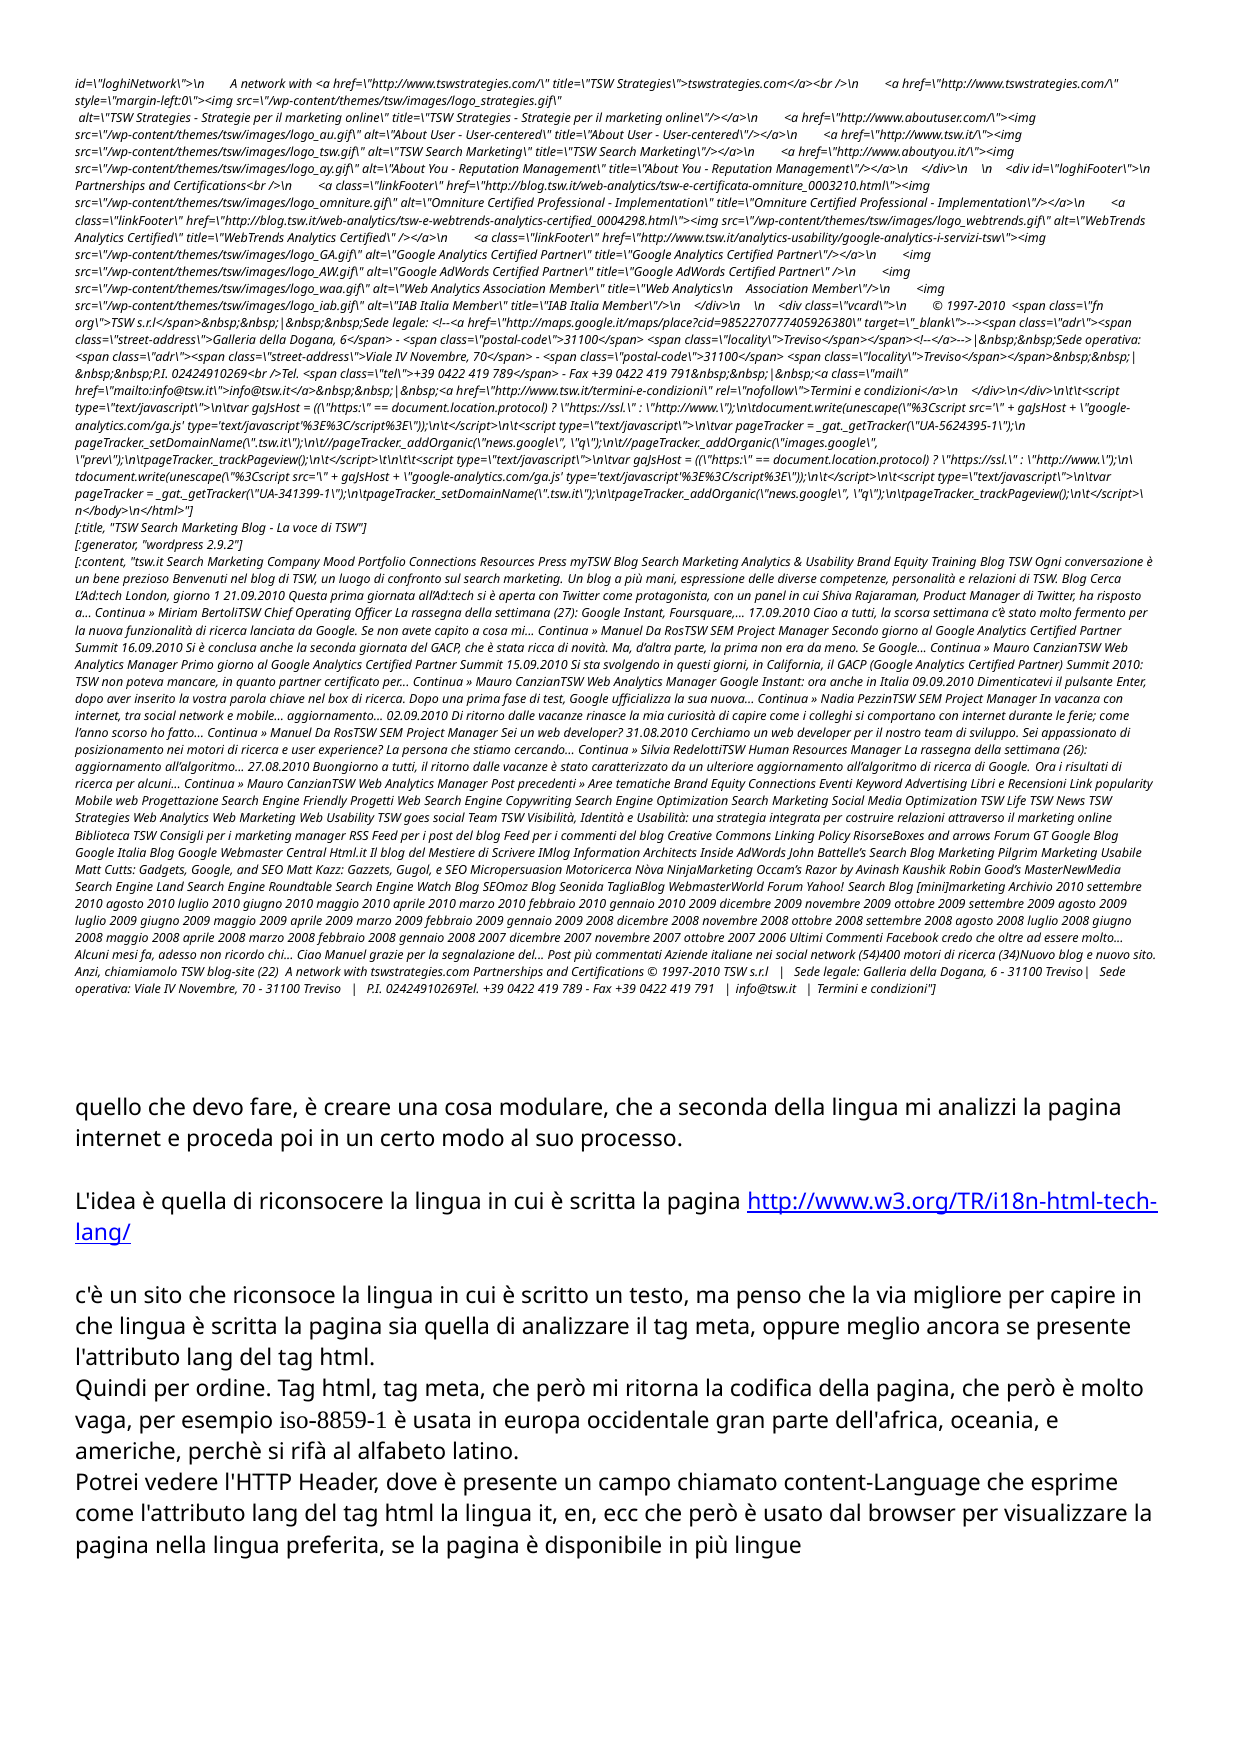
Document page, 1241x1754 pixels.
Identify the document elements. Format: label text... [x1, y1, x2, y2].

text L'idea è quella di riconsocere la lingua in cui è scritta la pagina http://www.w3.org/TR/i18n-html-tech-lang/ [75, 1185, 1162, 1247]
text [:title, "TSW Search Marketing Blog - La voce di TSW"] [75, 519, 1162, 536]
text c'è un sito che riconsoce la lingua in cui è scritto un testo, ma penso che la via migliore per capire in che lingua è scritta la pagina sia quella di analizzare il tag meta, oppure meglio ancora se presente l'attributo lang del tag html. [75, 1279, 1162, 1372]
text alt=\"TSW Strategies - Strategie per il marketing online\" title=\"TSW Strategies - Strategie per il marketing online\"/></a>\n <a href=\"http://www.aboutuser.com/\"><img src=\"/wp-content/themes/tsw/images/logo_au.gif\" alt=\"About User - User-centered\" title=\"About User - User-centered\"/></a>\n <a href=\"http://www.tsw.it/\"><img src=\"/wp-content/themes/tsw/images/logo_tsw.gif\" alt=\"TSW Search Marketing\" title=\"TSW Search Marketing\"/></a>\n <a href=\"http://www.aboutyou.it/\"><img src=\"/wp-content/themes/tsw/images/logo_ay.gif\" alt=\"About You - Reputation Management\" title=\"About You - Reputation Management\"/></a>\n </div>\n \n <div id=\"loghiFooter\">\n Partnerships and Certifications<br />\n <a class=\"linkFooter\" href=\"http://blog.tsw.it/web-analytics/tsw-e-certificata-omniture_0003210.html\"><img src=\"/wp-content/themes/tsw/images/logo_omniture.gif\" alt=\"Omniture Certified Professional - Implementation\" title=\"Omniture Certified Professional - Implementation\"/></a>\n <a class=\"linkFooter\" href=\"http://blog.tsw.it/web-analytics/tsw-e-webtrends-analytics-certified_0004298.html\"><img src=\"/wp-content/themes/tsw/images/logo_webtrends.gif\" alt=\"WebTrends Analytics Certified\" title=\"WebTrends Analytics Certified\" /></a>\n <a class=\"linkFooter\" href=\"http://www.tsw.it/analytics-usability/google-analytics-i-servizi-tsw\"><img src=\"/wp-content/themes/tsw/images/logo_GA.gif\" alt=\"Google Analytics Certified Partner\" title=\"Google Analytics Certified Partner\"/></a>\n <img src=\"/wp-content/themes/tsw/images/logo_AW.gif\" alt=\"Google AdWords Certified Partner\" title=\"Google AdWords Certified Partner\" />\n <img src=\"/wp-content/themes/tsw/images/logo_waa.gif\" alt=\"Web Analytics Association Member\" title=\"Web Analytics\n Association Member\"/>\n <img src=\"/wp-content/themes/tsw/images/logo_iab.gif\" alt=\"IAB Italia Member\" title=\"IAB Italia Member\"/>\n </div>\n \n <div class=\"vcard\">\n © 1997-2010 <span class=\"fn org\">TSW s.r.l</span>&nbsp;&nbsp;|&nbsp;&nbsp;Sede legale: <!--<a href=\"http://maps.google.it/maps/place?cid=9852270777405926380\" target=\"_blank\">--><span class=\"adr\"><span class=\"street-address\">Galleria della Dogana, 6</span> - <span class=\"postal-code\">31100</span> <span class=\"locality\">Treviso</span></span><!--</a>-->|&nbsp;&nbsp;Sede operativa: <span class=\"adr\"><span class=\"street-address\">Viale IV Novembre, 70</span> - <span class=\"postal-code\">31100</span> <span class=\"locality\">Treviso</span></span>&nbsp;&nbsp;|&nbsp;&nbsp;P.I. 02424910269<br />Tel. <span class=\"tel\">+39 0422 419 789</span> - Fax +39 0422 419 791&nbsp;&nbsp;|&nbsp;<a class=\"mail\" href=\"mailto:info@tsw.it\">info@tsw.it</a>&nbsp;&nbsp;|&nbsp;<a href=\"http://www.tsw.it/termini-e-condizioni\" rel=\"nofollow\">Termini e condizioni</a>\n </div>\n</div>\n\t\t<script type=\"text/javascript\">\n\tvar gaJsHost = ((\"https:\" == document.location.protocol) ? \"https://ssl.\" : \"http://www.\");\n\tdocument.write(unescape(\"%3Cscript src='\" + gaJsHost + \"google-analytics.com/ga.js' type='text/javascript'%3E%3C/script%3E\"));\n\t</script>\n\t<script type=\"text/javascript\">\n\tvar pageTracker = _gat._getTracker(\"UA-5624395-1\");\n pageTracker._setDomainName(\".tsw.it\");\n\t//pageTracker._addOrganic(\"news.google\", \"q\");\n\t//pageTracker._addOrganic(\"images.google\", \"prev\");\n\tpageTracker._trackPageview();\n\t</script>\t\n\t\t<script type=\"text/javascript\">\n\tvar gaJsHost = ((\"https:\" == document.location.protocol) ? \"https://ssl.\" : \"http://www.\");\n\tdocument.write(unescape(\"%3Cscript src='\" + gaJsHost + \"google-analytics.com/ga.js' type='text/javascript'%3E%3C/script%3E\"));\n\t</script>\n\t<script type=\"text/javascript\">\n\tvar pageTracker = _gat._getTracker(\"UA-341399-1\");\n\tpageTracker._setDomainName(\".tsw.it\");\n\tpageTracker._addOrganic(\"news.google\", \"q\");\n\tpageTracker._trackPageview();\n\t</script>\n</body>\n</html>"] [75, 109, 1162, 519]
text quello che devo fare, è creare una cosa modulare, che a seconda della lingua mi analizzi la pagina internet e proceda poi in un certo modo al suo processo. [75, 1091, 1162, 1154]
text Potrei vedere l'HTTP Header, dove è presente un campo chiamato content-Language che esprime come l'attributo lang del tag html la lingua it, en, ecc che però è usato dal browser per visualizzare la pagina nella lingua preferita, se la pagina è disponibile in più lingue [75, 1466, 1162, 1560]
text Quindi per ordine. Tag html, tag meta, che però mi ritorna la codifica della pagina, che però è molto vaga, per esempio iso-8859-1 è usata in europa occidentale gran parte dell'africa, oceania, e americhe, perchè si rifà al alfabeto latino. [75, 1372, 1162, 1466]
text [:content, "tsw.it Search Marketing Company Mood Portfolio Connections Resources Press myTSW Blog Search Marketing Analytics & Usability Brand Equity Training Blog TSW Ogni conversazione è un bene prezioso Benvenuti nel blog di TSW, un luogo di confronto sul search marketing. Un blog a più mani, espressione delle diverse competenze, personalità e relazioni di TSW. Blog Cerca L’Ad:tech London, giorno 1 21.09.2010 Questa prima giornata all’Ad:tech si è aperta con Twitter come protagonista, con un panel in cui Shiva Rajaraman, Product Manager di Twitter, ha risposto a... Continua » Miriam BertoliTSW Chief Operating Officer La rassegna della settimana (27): Google Instant, Foursquare,... 17.09.2010 Ciao a tutti, la scorsa settimana c’è stato molto fermento per la nuova funzionalità di ricerca lanciata da Google. Se non avete capito a cosa mi... Continua » Manuel Da RosTSW SEM Project Manager Secondo giorno al Google Analytics Certified Partner Summit 16.09.2010 Si è conclusa anche la seconda giornata del GACP, che è stata ricca di novità. Ma, d’altra parte, la prima non era da meno. Se Google... Continua » Mauro CanzianTSW Web Analytics Manager Primo giorno al Google Analytics Certified Partner Summit 15.09.2010 Si sta svolgendo in questi giorni, in California, il GACP (Google Analytics Certified Partner) Summit 2010: TSW non poteva mancare, in quanto partner certificato per... Continua » Mauro CanzianTSW Web Analytics Manager Google Instant: ora anche in Italia 09.09.2010 Dimenticatevi il pulsante Enter, dopo aver inserito la vostra parola chiave nel box di ricerca. Dopo una prima fase di test, Google ufficializza la sua nuova... Continua » Nadia PezzinTSW SEM Project Manager In vacanza con internet, tra social network e mobile… aggiornamento... 02.09.2010 Di ritorno dalle vacanze rinasce la mia curiosità di capire come i colleghi si comportano con internet durante le ferie; come l’anno scorso ho fatto... Continua » Manuel Da RosTSW SEM Project Manager Sei un web developer? 31.08.2010 Cerchiamo un web developer per il nostro team di sviluppo. Sei appassionato di posizionamento nei motori di ricerca e user experience? La persona che stiamo cercando... Continua » Silvia RedelottiTSW Human Resources Manager La rassegna della settimana (26): aggiornamento all’algoritmo... 27.08.2010 Buongiorno a tutti, il ritorno dalle vacanze è stato caratterizzato da un ulteriore aggiornamento all’algoritmo di ricerca di Google. Ora i risultati di ricerca per alcuni... Continua » Mauro CanzianTSW Web Analytics Manager Post precedenti » Aree tematiche Brand Equity Connections Eventi Keyword Advertising Libri e Recensioni Link popularity Mobile web Progettazione Search Engine Friendly Progetti Web Search Engine Copywriting Search Engine Optimization Search Marketing Social Media Optimization TSW Life TSW News TSW Strategies Web Analytics Web Marketing Web Usability TSW goes social Team TSW Visibilità, Identità e Usabilità: una strategia integrata per costruire relazioni attraverso il marketing online Biblioteca TSW Consigli per i marketing manager RSS Feed per i post del blog Feed per i commenti del blog Creative Commons Linking Policy RisorseBoxes and arrows Forum GT Google Blog Google Italia Blog Google Webmaster Central Html.it Il blog del Mestiere di Scrivere IMlog Information Architects Inside AdWords John Battelle’s Search Blog Marketing Pilgrim Marketing Usabile Matt Cutts: Gadgets, Google, and SEO Matt Kazz: Gazzets, Gugol, e SEO Micropersuasion Motoricerca Nòva NinjaMarketing Occam’s Razor by Avinash Kaushik Robin Good’s MasterNewMedia Search Engine Land Search Engine Roundtable Search Engine Watch Blog SEOmoz Blog Seonida TagliaBlog WebmasterWorld Forum Yahoo! Search Blog [mini]marketing Archivio 2010 settembre 2010 agosto 2010 luglio 2010 giugno 2010 maggio 2010 aprile 2010 marzo 2010 febbraio 2010 gennaio 2010 2009 dicembre 2009 novembre 2009 ottobre 2009 settembre 2009 agosto 2009 luglio 2009 giugno 2009 maggio 2009 aprile 2009 marzo 2009 febbraio 2009 gennaio 2009 2008 dicembre 2008 novembre 2008 ottobre 2008 settembre 2008 agosto 2008 luglio 2008 giugno 2008 maggio 2008 aprile 2008 marzo 2008 febbraio 2008 gennaio 2008 2007 dicembre 2007 novembre 2007 ottobre 2007 2006 Ultimi Commenti Facebook credo che oltre ad essere molto... Alcuni mesi fa, adesso non ricordo chi... Ciao Manuel grazie per la segnalazione del... Post più commentati Aziende italiane nei social network (54)400 motori di ricerca (34)Nuovo blog e nuovo sito. Anzi, chiamiamolo TSW blog-site (22) ﻿ A network with tswstrategies.com Partnerships and Certifications © 1997-2010 TSW s.r.l | Sede legale: Galleria della Dogana, 6 - 31100 Treviso| Sede operativa: Viale IV Novembre, 70 - 31100 Treviso | P.I. 02424910269Tel. +39 0422 419 789 - Fax +39 0422 419 791 | info@tsw.it | Termini e condizioni"] [75, 553, 1162, 997]
text id=\"loghiNetwork\">\n A network with <a href=\"http://www.tswstrategies.com/\" title=\"TSW Strategies\">tswstrategies.com</a><br />\n <a href=\"http://www.tswstrategies.com/\" style=\"margin-left:0\"><img src=\"/wp-content/themes/tsw/images/logo_strategies.gif\" [75, 75, 1162, 109]
text [:generator, "wordpress 2.9.2"] [75, 536, 1162, 553]
